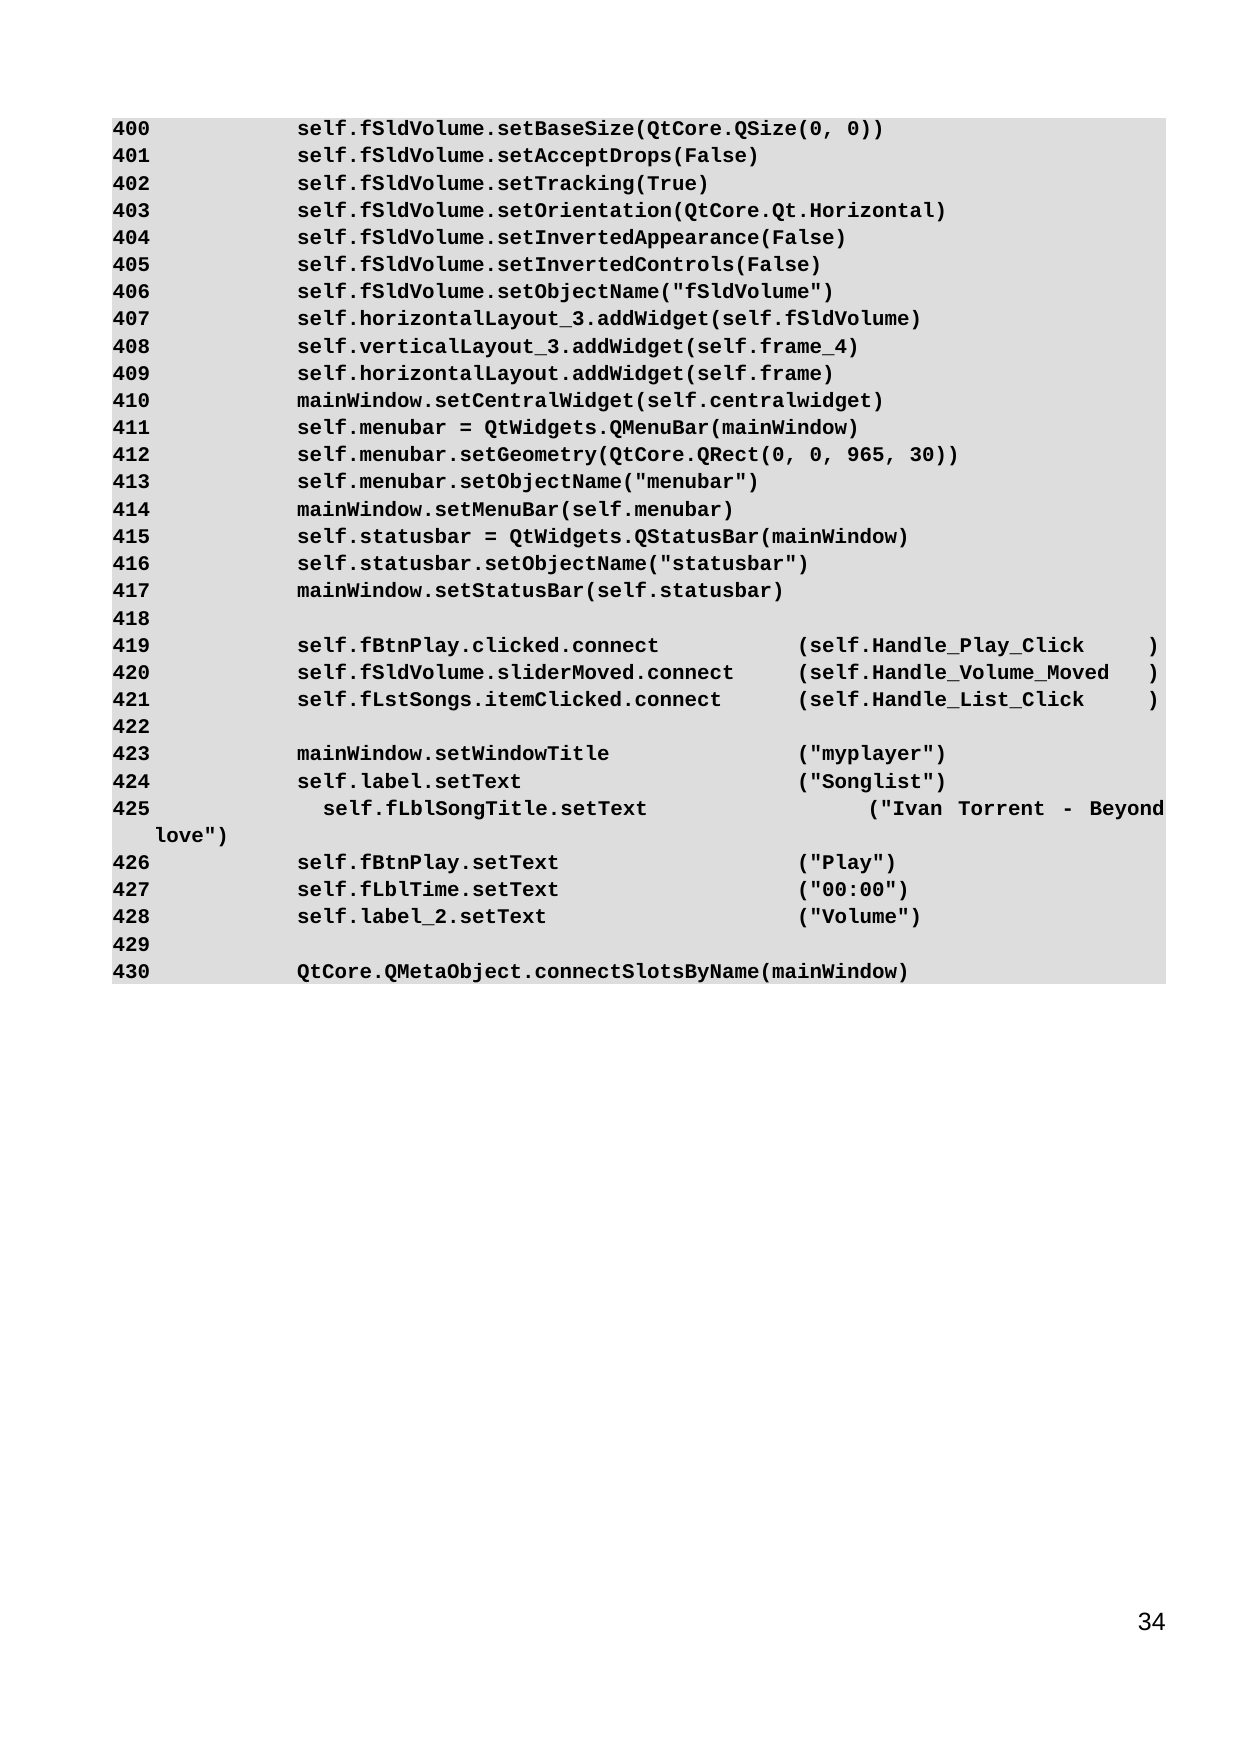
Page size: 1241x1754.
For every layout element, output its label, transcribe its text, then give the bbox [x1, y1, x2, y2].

list self.statusbar.setObjectName("statusbar") [112, 553, 1166, 577]
list self.fBtnPlay.setText ("Play") [112, 852, 1166, 876]
list self.horizontalLayout.addWidget(self.frame) [112, 363, 1166, 386]
list self.fSldVolume.setBaseSize(QtCore.QSize(0, 0)) [112, 118, 1166, 142]
list self.label.setText ("Songlist") [112, 771, 1166, 794]
list mainWindow.setMenuBar(self.menubar) [112, 499, 1166, 522]
list self.horizontalLayout_3.addWidget(self.fSldVolume) [112, 308, 1166, 332]
list mainWindow.setStatusBar(self.statusbar) [112, 580, 1166, 604]
list self.menubar.setObjectName("menubar") [112, 472, 1166, 495]
list self.fSldVolume.setObjectName("fSldVolume") [112, 281, 1166, 305]
list self.fSldVolume.sliderMoved.connect (self.Handle_Volume_Moved ) [112, 662, 1166, 686]
list self.fSldVolume.setInvertedAppearance(False) [112, 227, 1166, 251]
list self.fLstSongs.itemClicked.connect (self.Handle_List_Click ) [112, 689, 1166, 713]
list self.label_2.setText ("Volume") [112, 907, 1166, 930]
list self.fSldVolume.setOrientation(QtCore.Qt.Horizontal) [112, 200, 1166, 223]
list self.fSldVolume.setAcceptDrops(False) [112, 145, 1166, 169]
list mainWindow.setCentralWidget(self.centralwidget) [112, 390, 1166, 414]
list self.verticalLayout_3.addWidget(self.frame_4) [112, 336, 1166, 359]
list self.statusbar = QtWidgets.QStatusBar(mainWindow) [112, 526, 1166, 549]
list self.fSldVolume.setInvertedControls(False) [112, 254, 1166, 278]
list self.menubar = QtWidgets.QMenuBar(mainWindow) [112, 417, 1166, 441]
list QtCore.QMetaObject.connectSlotsByName(mainWindow) [112, 961, 1166, 984]
list self.fBtnPlay.clicked.connect (self.Handle_Play_Click ) [112, 635, 1166, 658]
list self.fLblTime.setText ("00:00") [112, 879, 1166, 903]
list self.menubar.setGeometry(QtCore.QRect(0, 0, 965, 30)) [112, 444, 1166, 468]
list mainWindow.setWindowTitle ("myplayer") [112, 743, 1166, 767]
list self.fSldVolume.setTracking(True) [112, 172, 1166, 196]
list self.fLblSongTitle.setText ("Ivan Torrent - Beyond love") [112, 798, 1166, 849]
